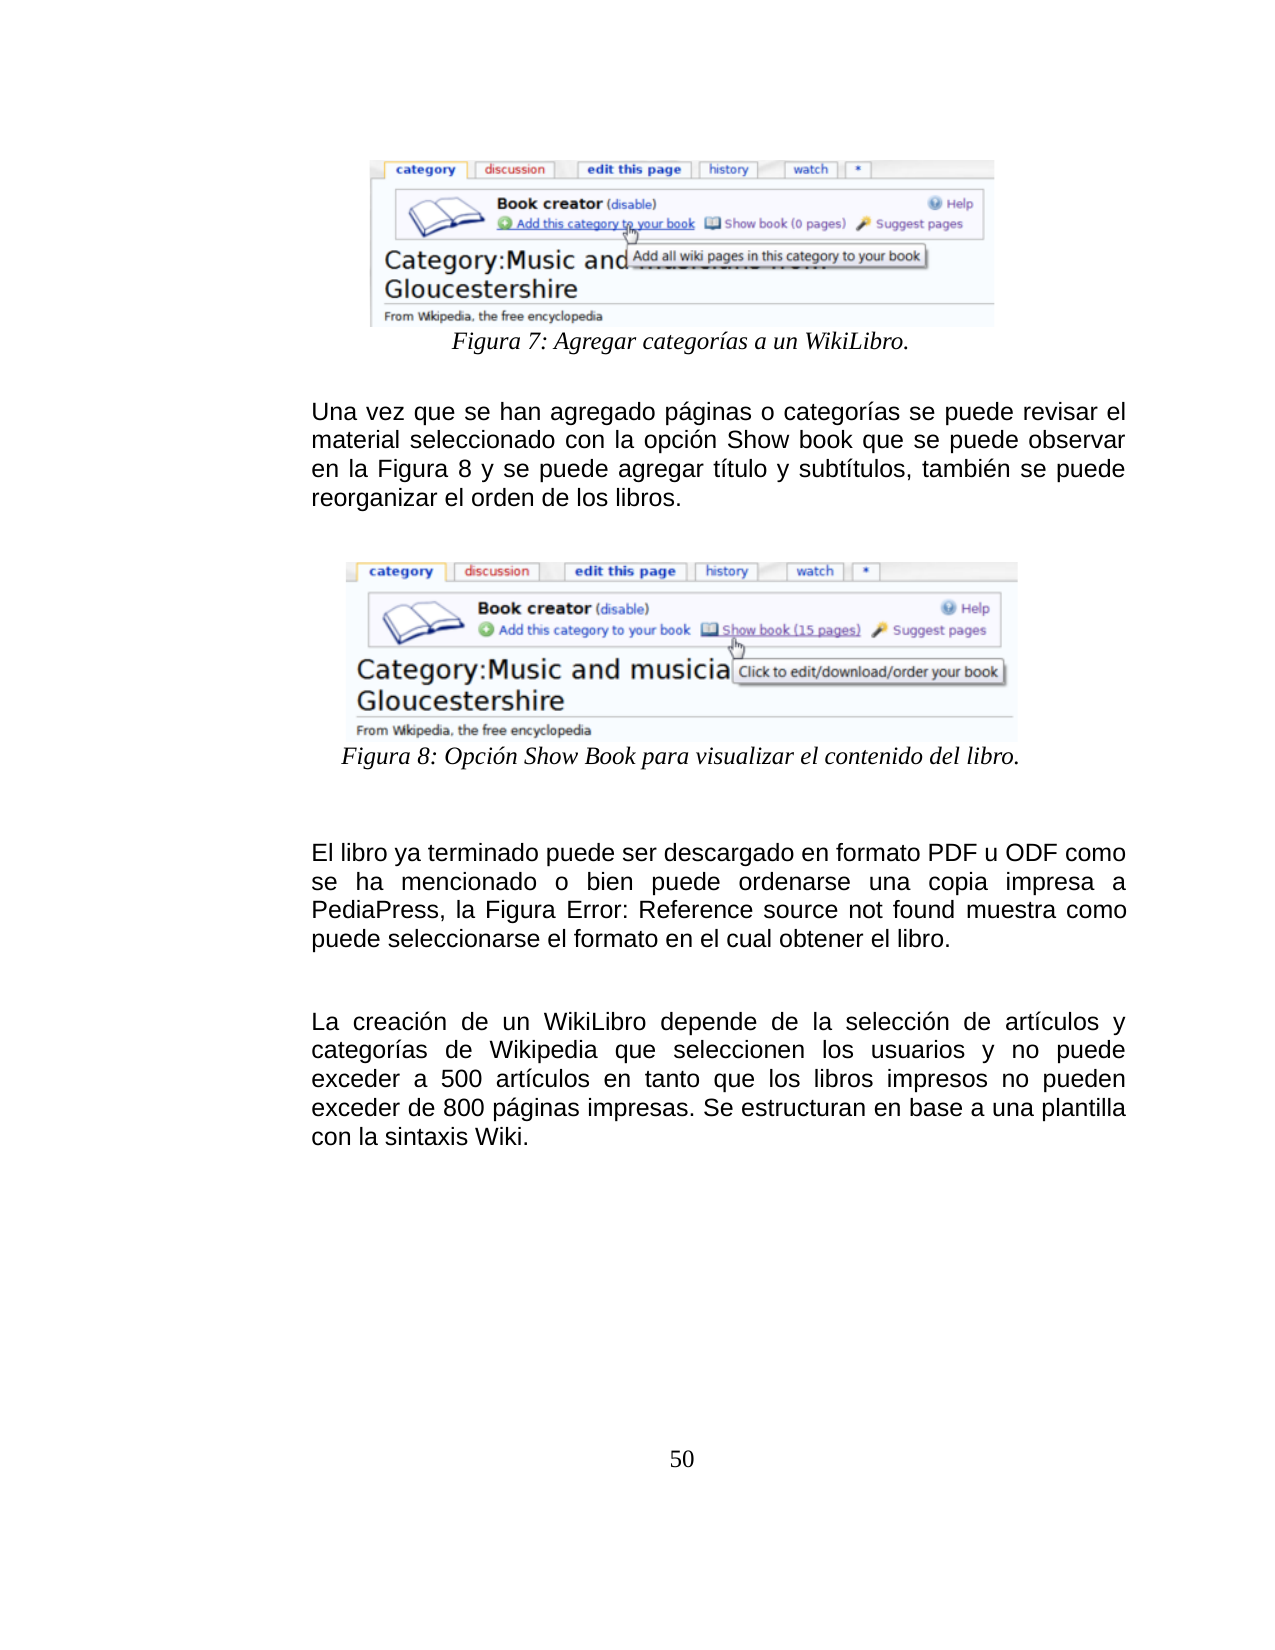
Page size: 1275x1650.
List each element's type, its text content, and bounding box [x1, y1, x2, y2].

list La creación de un WikiLibro depende de la selección de artículos y categorías de Wikipedia que seleccionen los usuarios y no puede exceder a 500 artículos en tanto que los libros impresos no pueden exceder de 800 páginas impresas. Se estructuran en base a una plantilla con la sintaxis Wiki. [274, 1007, 1127, 1150]
picture [369, 160, 995, 327]
text Figura 8: Opción Show Book para visualizar el contenido del libro. [291, 563, 1072, 770]
list El libro ya terminado puede ser descargado en formato PDF u ODF como se ha mencionado o bien puede ordenarse una copia impresa a PediaPress, la Figura Error: No se encuentra la fuente de referencia muestra como puede seleccionarse el formato en el cual obtener el libro. [274, 838, 1127, 953]
picture [345, 562, 1018, 742]
list Una vez que se han agregado páginas o categorías se puede revisar el material seleccionado con la opción Show book que se puede observar en la Figura 8 y se puede agregar título y subtítulos, también se puede reorganizar el orden de los libros. [274, 396, 1127, 511]
list Figura 7: Agregar categorías a un WikiLibro. [369, 327, 994, 355]
